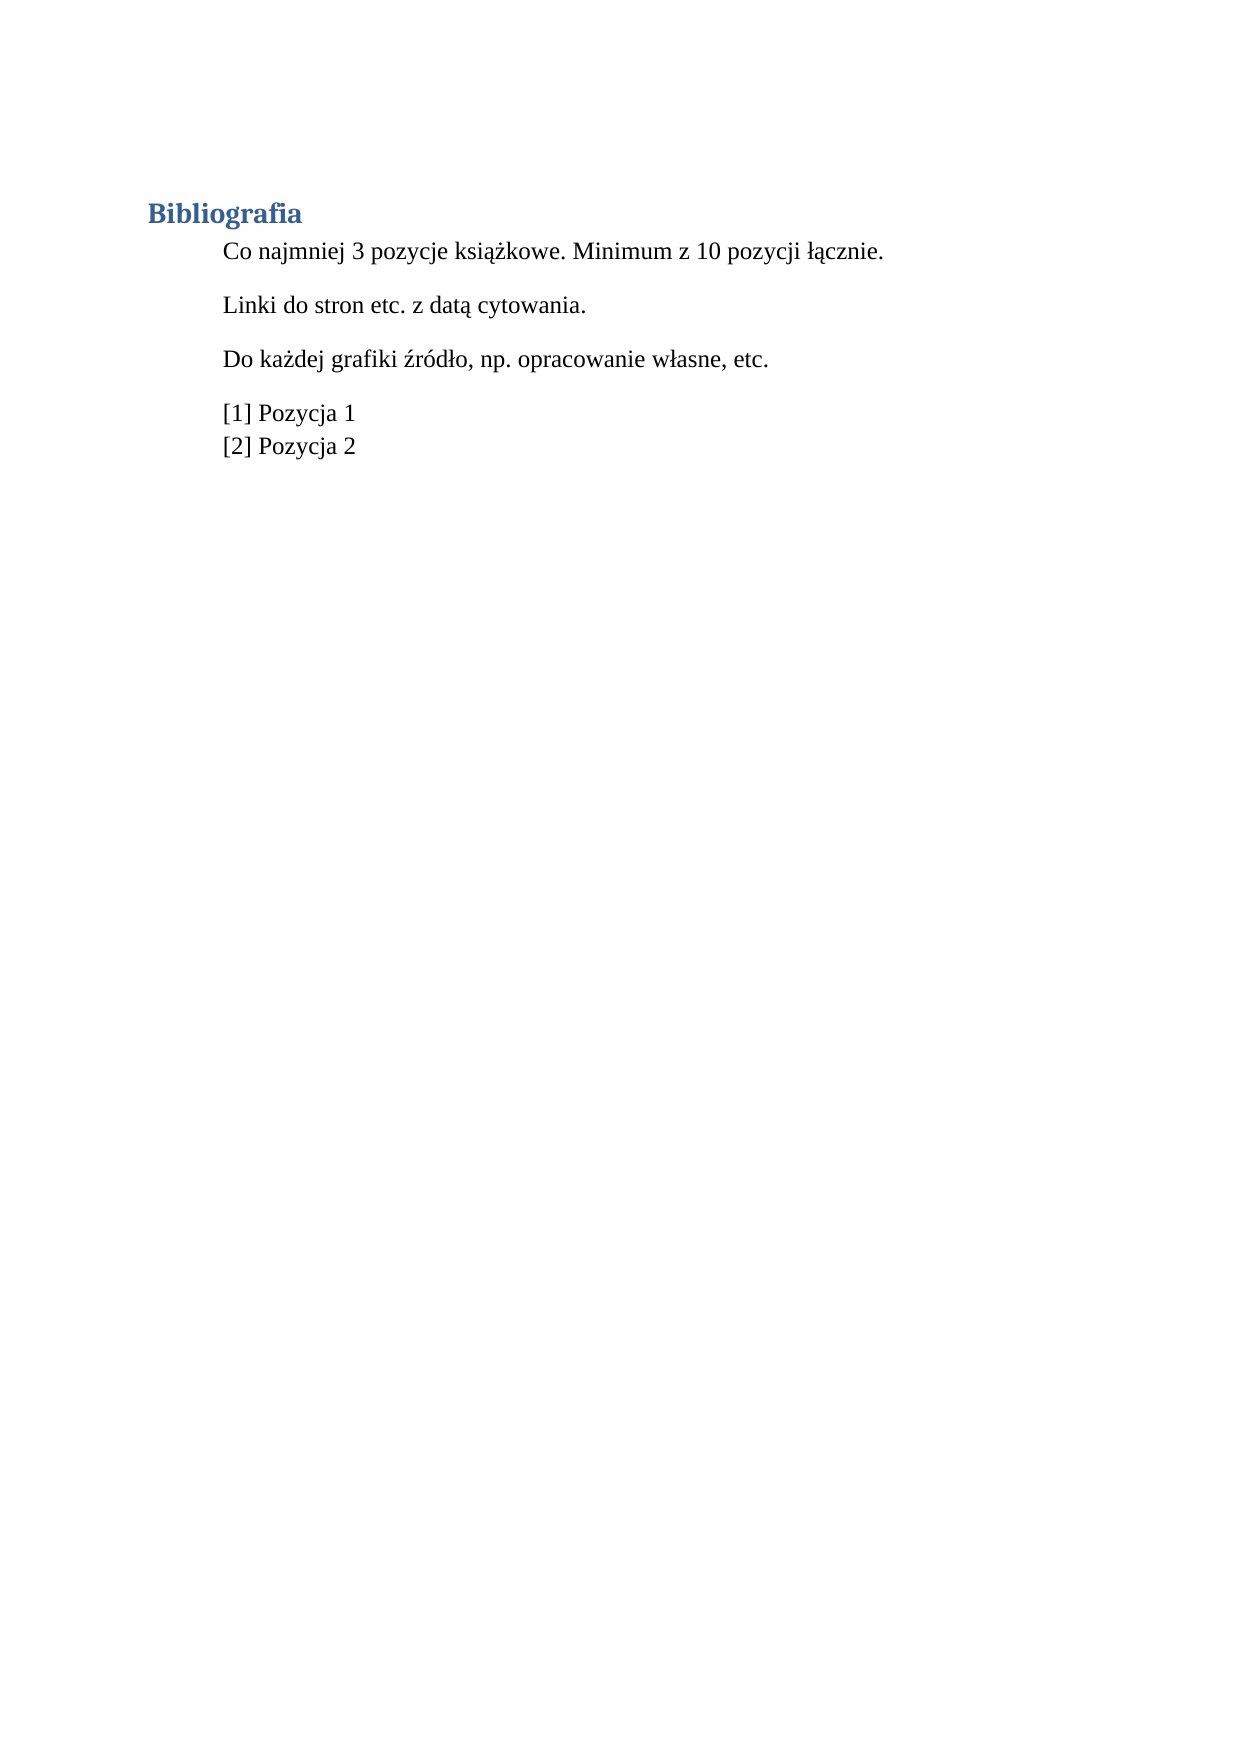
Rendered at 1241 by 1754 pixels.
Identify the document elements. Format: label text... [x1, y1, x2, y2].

list Do każdej grafiki źródło, np. opracowanie własne, etc. [223, 344, 1093, 373]
list Linki do stron etc. z datą cytowania. [223, 290, 1093, 319]
list Co najmniej 3 pozycje książkowe. Minimum z 10 pozycji łącznie. [223, 236, 1093, 265]
subtitle Bibliografia [148, 198, 1093, 231]
list [1] Pozycja 1 [2] Pozycja 2 [223, 398, 1093, 459]
